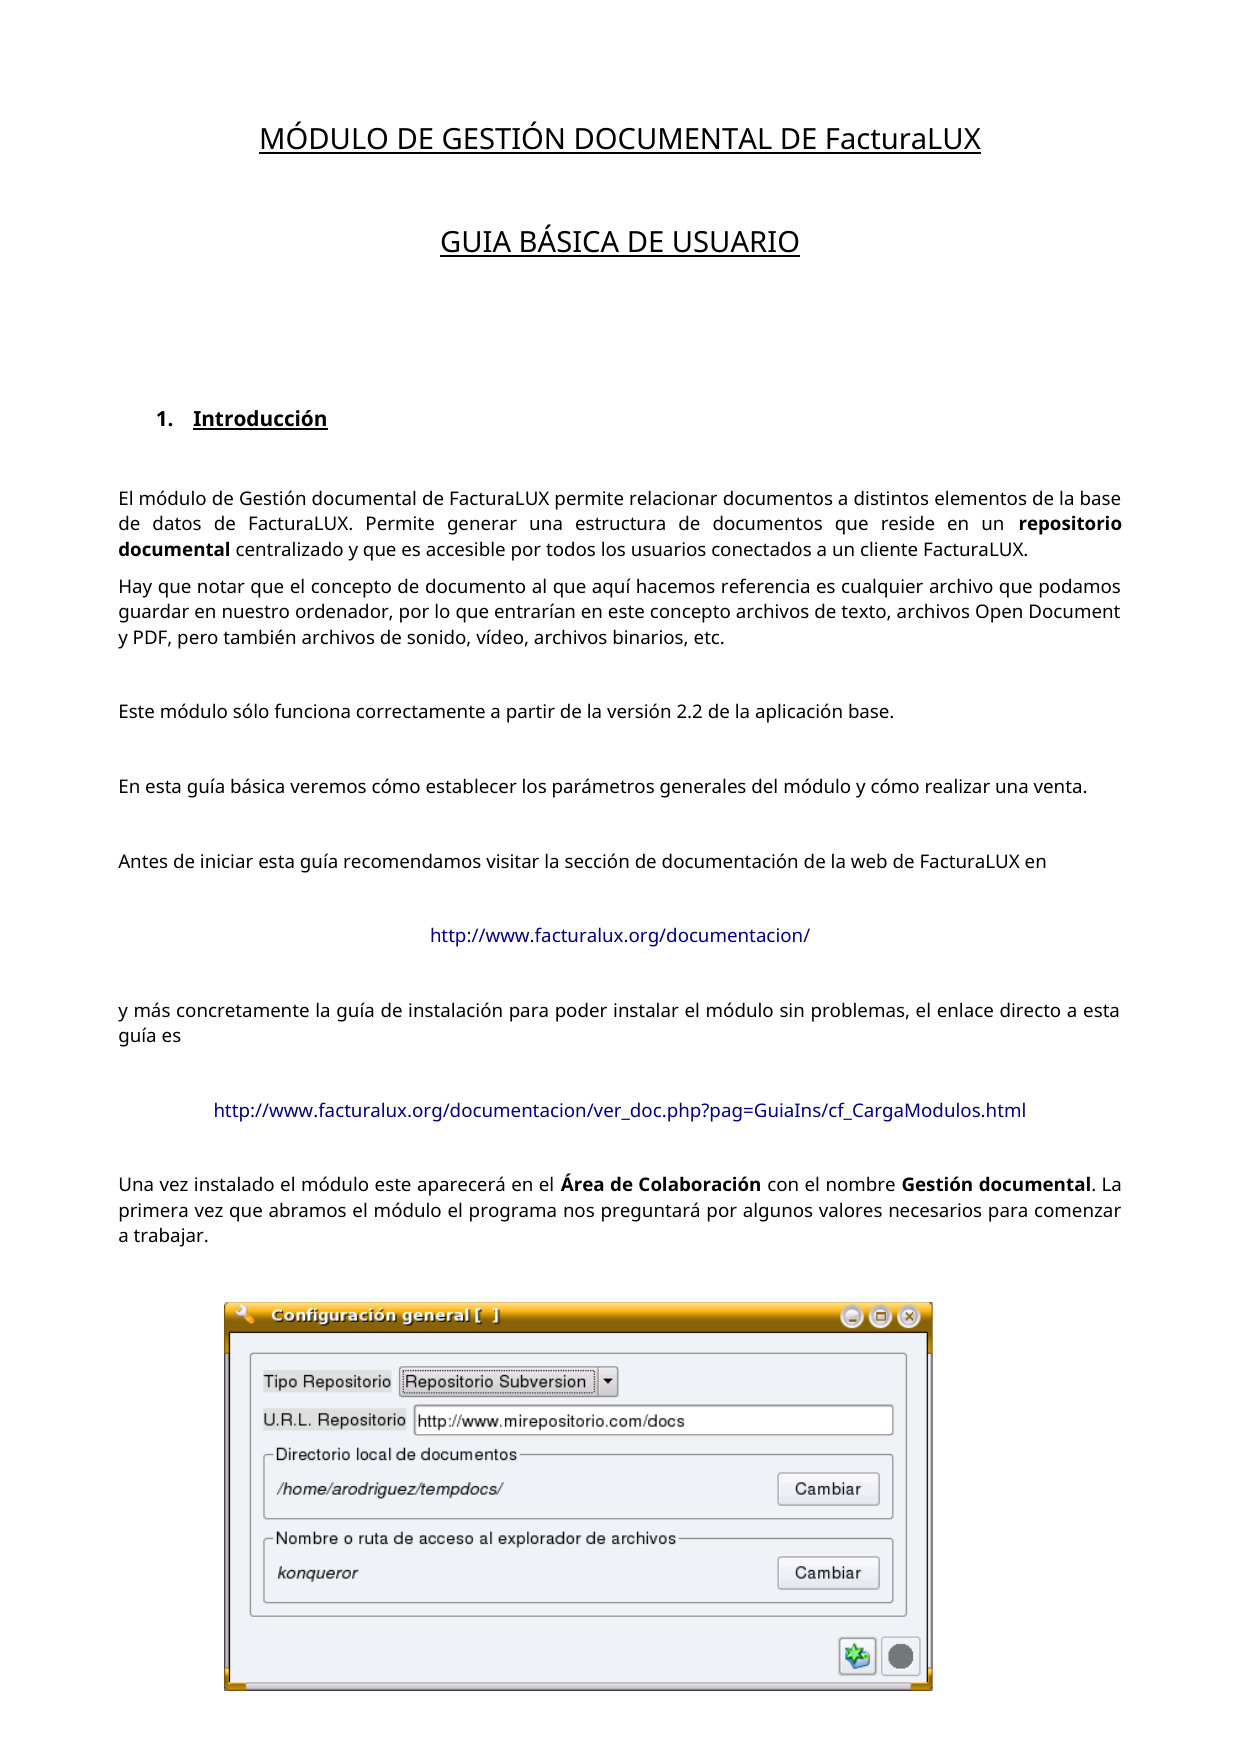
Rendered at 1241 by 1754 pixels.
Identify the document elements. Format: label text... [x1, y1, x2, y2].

text Este módulo sólo funciona correctamente a partir de la versión 2.2 de la aplicación base. [118, 699, 1122, 724]
text Antes de iniciar esta guía recomendamos visitar la sección de documentación de la web de FacturaLUX en [118, 848, 1122, 873]
text http://www.facturalux.org/documentacion/ [118, 922, 1122, 948]
text El módulo de Gestión documental de FacturaLUX permite relacionar documentos a distintos elementos de la base de datos de FacturaLUX. Permite generar una estructura de documentos que reside en un repositorio documental centralizado y que es accesible por todos los usuarios conectados a un cliente FacturaLUX. [118, 485, 1122, 561]
text y más concretamente la guía de instalación para poder instalar el módulo sin problemas, el enlace directo a esta guía es [118, 997, 1122, 1048]
text Hay que notar que el concepto de documento al que aquí hacemos referencia es cualquier archivo que podamos guardar en nuestro ordenador, por lo que entrarían en este concepto archivos de texto, archivos Open Document y PDF, pero también archivos de sonido, vídeo, archivos binarios, etc. [118, 573, 1122, 650]
picture [224, 1302, 933, 1691]
text Una vez instalado el módulo este aparecerá en el Área de Colaboración con el nombre Gestión documental. La primera vez que abramos el módulo el programa nos preguntará por algunos valores necesarios para comenzar a trabajar. [118, 1172, 1122, 1248]
text En esta guía básica veremos cómo establecer los parámetros generales del módulo y cómo realizar una venta. [118, 773, 1122, 799]
text http://www.facturalux.org/documentacion/ver_doc.php?pag=GuiaIns/cf_CargaModulos.html [118, 1097, 1122, 1123]
text GUIA BÁSICA DE USUARIO [118, 221, 1122, 261]
list Introducción [156, 404, 1122, 433]
text MÓDULO DE GESTIÓN DOCUMENTAL DE FacturaLUX [118, 118, 1122, 158]
